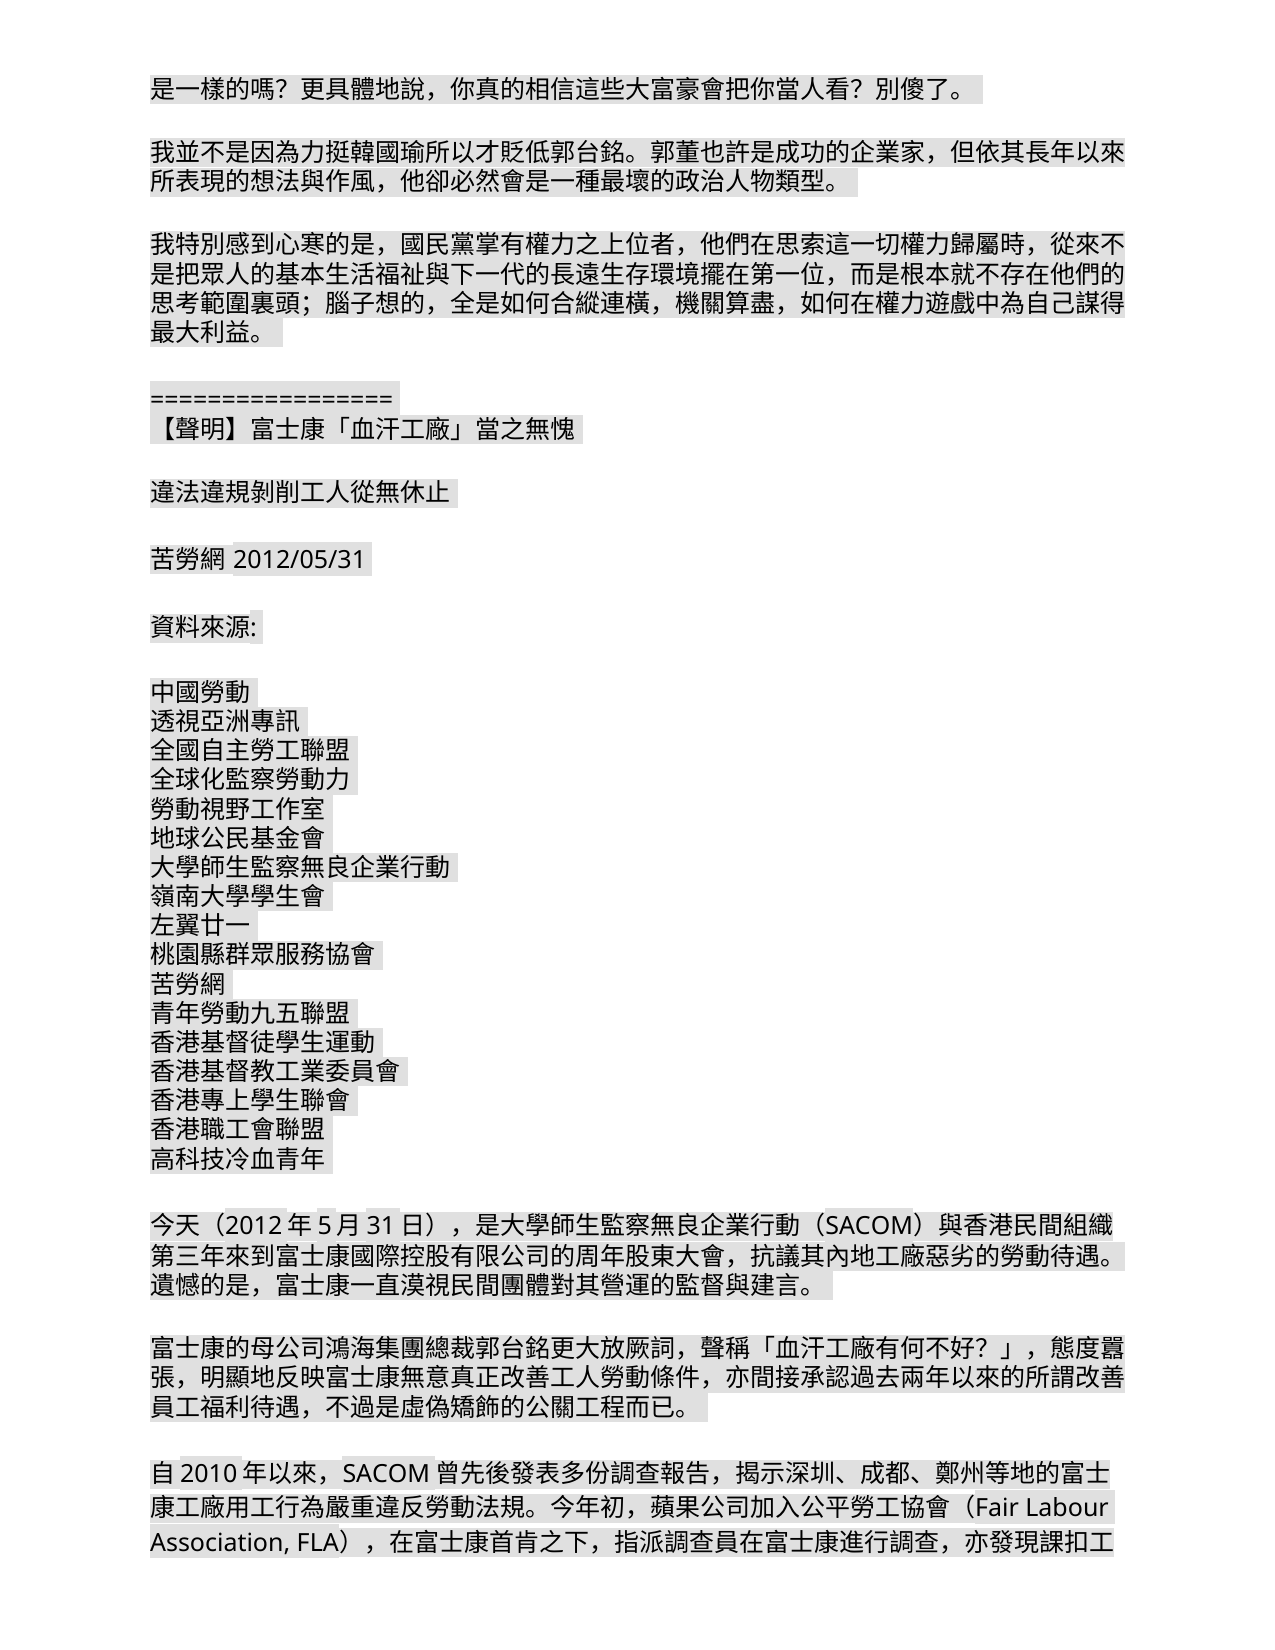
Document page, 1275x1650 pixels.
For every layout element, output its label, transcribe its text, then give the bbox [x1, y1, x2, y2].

text 卡韓政變(13)：只要合法，血汗工廠有什麼不好？ 陳真 2019. 04. 18. 底下是七年前的文章，請各位仔細想一想，就算拋開一切政治操弄與權謀之卑劣不談，光是從最簡單的角色適合性來說，你真的會相信郭台銘這樣一個所謂事業有成的大老闆，適合擔任總統？ 他連自己完全可以一手掌控的公司都無法治理得像樣，遑論治理一個國家？更大的問題是，他根本無法意識到問題所在，他反而還以這樣一種鐵血管理與剝削政策為傲，甚至一再揚言，"只要合法，血汗工廠有什麼不好？" 其實，要合法還不簡單，只要他哪天大權在握，便能如其所願修改法令，別說一例一休，我看全年無休都有可能。做為一個成功的企業家，所謂成功，往往只是在於成功累積個人巨大財富，而不是創造眾人財富，更不是財富重分配。以這樣一種所謂成功來定義政治角色之所需，是極其荒唐的。 美國貧富差距非常大，一般人連生病都生不起，一旦重病，便是死路一條。但是你看，美國歷年來的掌權者，全是跟郭董一樣甚至有過之無不及的超級大富豪，但是美國人的生活有改善嗎？大富豪看待世界的想法與價值觀，跟擔任一個政治人物所需的能力與心態，會是一樣的嗎？更具體地說，你真的相信這些大富豪會把你當人看？別傻了。 我並不是因為力挺韓國瑜所以才貶低郭台銘。郭董也許是成功的企業家，但依其長年以來所表現的想法與作風，他卻必然會是一種最壞的政治人物類型。 我特別感到心寒的是，國民黨掌有權力之上位者，他們在思索這一切權力歸屬時，從來不是把眾人的基本生活福祉與下一代的長遠生存環境擺在第一位，而是根本就不存在他們的思考範圍裏頭；腦子想的，全是如何合縱連橫，機關算盡，如何在權力遊戲中為自己謀得最大利益。 ================= 【聲明】富士康「血汗工廠」當之無愧 違法違規剝削工人從無休止 苦勞網 2012/05/31 資料來源: 中國勞動 透視亞洲專訊 全國自主勞工聯盟 全球化監察勞動力 勞動視野工作室 地球公民基金會 大學師生監察無良企業行動 嶺南大學學生會 左翼廿一 桃園縣群眾服務協會 苦勞網 青年勞動九五聯盟 香港基督徒學生運動 香港基督教工業委員會 香港專上學生聯會 香港職工會聯盟 高科技冷血青年 今天（2012年5月31日），是大學師生監察無良企業行動（SACOM）與香港民間組織第三年來到富士康國際控股有限公司的周年股東大會，抗議其內地工廠惡劣的勞動待遇。遺憾的是，富士康一直漠視民間團體對其營運的監督與建言。 富士康的母公司鴻海集團總裁郭台銘更大放厥詞，聲稱「血汗工廠有何不好？」，態度囂張，明顯地反映富士康無意真正改善工人勞動條件，亦間接承認過去兩年以來的所謂改善員工福利待遇，不過是虛偽矯飾的公關工程而已。 自2010年以來，SACOM曾先後發表多份調查報告，揭示深圳、成都、鄭州等地的富士康工廠用工行為嚴重違反勞動法規。今年初，蘋果公司加入公平勞工協會（Fair Labour Association, FLA），在富士康首肯之下，指派調查員在富士康進行調查，亦發現課扣工資等大量違法問題。 富士康表示願意對部分違規作出補救。然而，當SACOM今年3至5月繼續在鄭州及深圳富士康調查，不但工人並未知悉FLA對工廠整改的建議，以至工人根本無法監督整改措施的落實執行；同時，SACOM 更發現富士康仍然存在無償加班、過度加班、管理嚴苛等違法違規的問題，可見早前富士康承諾改善工人待遇，只是空談。 更為無恥的是，郭台銘在4月底在台灣宴請200名大陸員工時，無視部分車間工人集體罷工、揚言集體自殺的抗議，竟表示「血汗工廠有什麼不好？只要合符法令，相信一分耕耘、一分收穫」：富士康違反國家勞動法規，剝削工人的勞動成果以獲利，工人工資低生活欠保障，企業工會由管理人員操控，保護工人權益上不作為，工人甚至被訓戒不許對媒體或調查人員揭露工廠真實待遇，工人根本無法為自己的辛勤勞動取回應有的酬勞！ 於此，SACOM譴責郭台銘無視工人權益，赤裸裸地剝削工人，並嚴正要求富士康： 一、促進富士康工會依法民主選舉工會幹部； 二、提供生活工資，使工人及其家庭生活得到保障； 三、整改嚴苛的管理制度，確保安全的工作環境，還工人勞動尊嚴； 四、為工人提供職業安全及勞動法規的培訓及措施； 五、為被侵權的工人作出賠償。 大學師生監察無良企業行動 2012年5月31日 團體聯署： 香港職工會聯盟、桃園縣群眾服務協會、全國自主勞工聯盟、高科技冷血青年、勞動視野工作室、苦勞網、全球化監察、勞動力、中國勞動透視、香港基督教工業委員會、青年勞動九五聯盟、嶺南大學學生會、香港專上學生聯會、地球公民基金會、左翼廿一、亞洲專訊、香港基督徒學生運動。 [150, 75, 1125, 1558]
